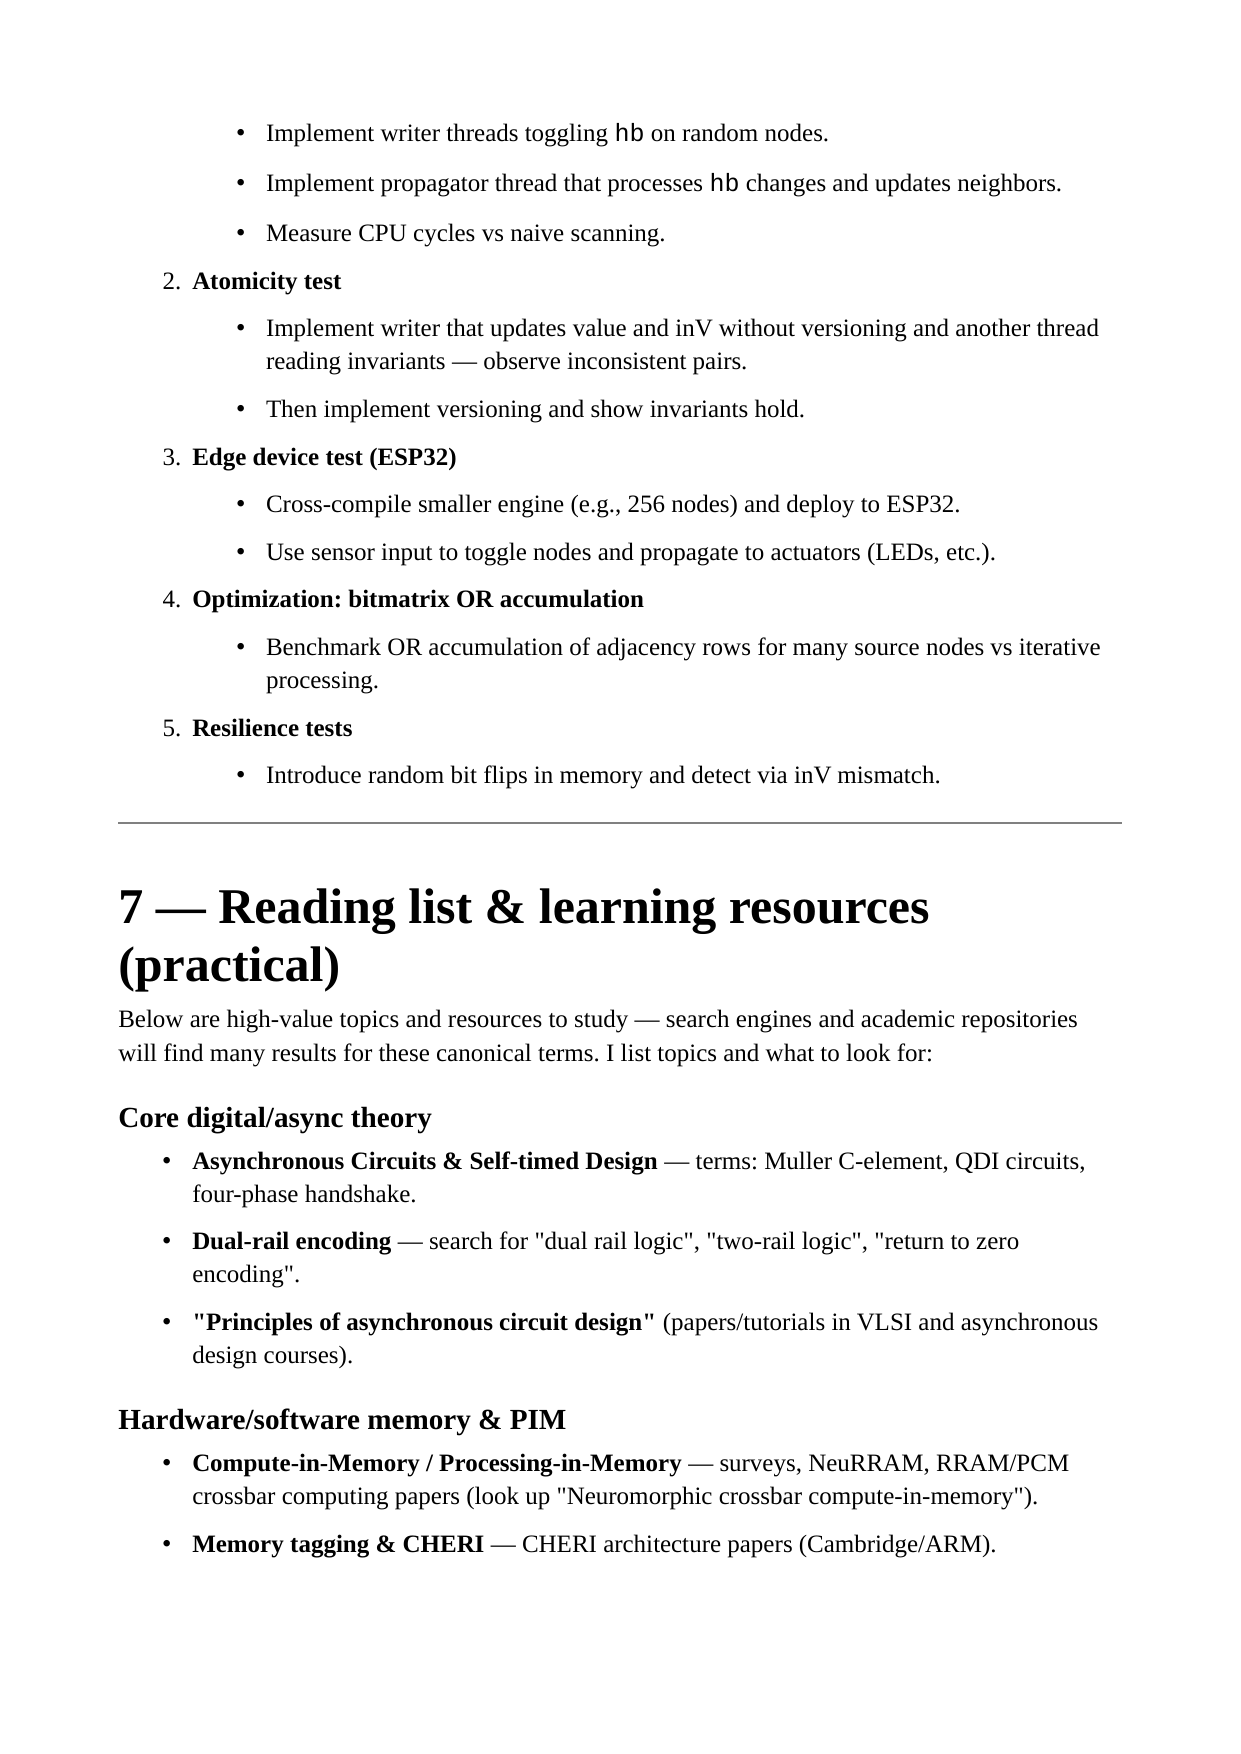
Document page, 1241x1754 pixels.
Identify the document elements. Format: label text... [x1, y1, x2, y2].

list Asynchronous Circuits & Self-timed Design — terms: Muller C-element, QDI circuits, four-phase handshake. [162, 1146, 1122, 1208]
text Below are high-value topics and resources to study — search engines and academic repositories will find many results for these canonical terms. I list topics and what to look for: [118, 1004, 1122, 1066]
list Atomicity test [162, 266, 1122, 294]
list Benchmark OR accumulation of adjacency rows for many source nodes vs iterative processing. [236, 632, 1122, 694]
list Optimization: bitmatrix OR accumulation [162, 584, 1122, 613]
list Memory tagging & CHERI — CHERI architecture papers (Cambridge/ARM). [162, 1529, 1122, 1558]
list Measure CPU cycles vs naive scanning. [236, 218, 1122, 247]
list Edge device test (ESP32) [162, 442, 1122, 470]
list Implement writer that updates value and inV without versioning and another thread reading invariants — observe inconsistent pairs. [236, 313, 1122, 375]
list Compute-in-Memory / Processing-in-Memory — surveys, NeuRRAM, RRAM/PCM crossbar computing papers (look up "Neuromorphic crossbar compute-in-memory"). [162, 1448, 1122, 1510]
list Implement propagator thread that processes hb changes and updates neighbors. [236, 168, 1122, 199]
list "Principles of asynchronous circuit design" (papers/tutorials in VLSI and asynchronous design courses). [162, 1307, 1122, 1369]
subtitle Hardware/software memory & PIM [118, 1402, 1122, 1436]
list Then implement versioning and show invariants hold. [236, 394, 1122, 423]
list Dual-rail encoding — search for "dual rail logic", "two-rail logic", "return to zero encoding". [162, 1226, 1122, 1288]
list Resilience tests [162, 713, 1122, 741]
subtitle 7 — Reading list & learning resources (practical) [118, 877, 1122, 992]
subtitle Core digital/async theory [118, 1100, 1122, 1133]
list Use sensor input to toggle nodes and propagate to actuators (LEDs, etc.). [236, 537, 1122, 566]
list Introduce random bit flips in memory and detect via inV mismatch. [236, 760, 1122, 789]
list Implement writer threads toggling hb on random nodes. [236, 118, 1122, 149]
list Cross-compile smaller engine (e.g., 256 nodes) and deploy to ESP32. [236, 489, 1122, 518]
